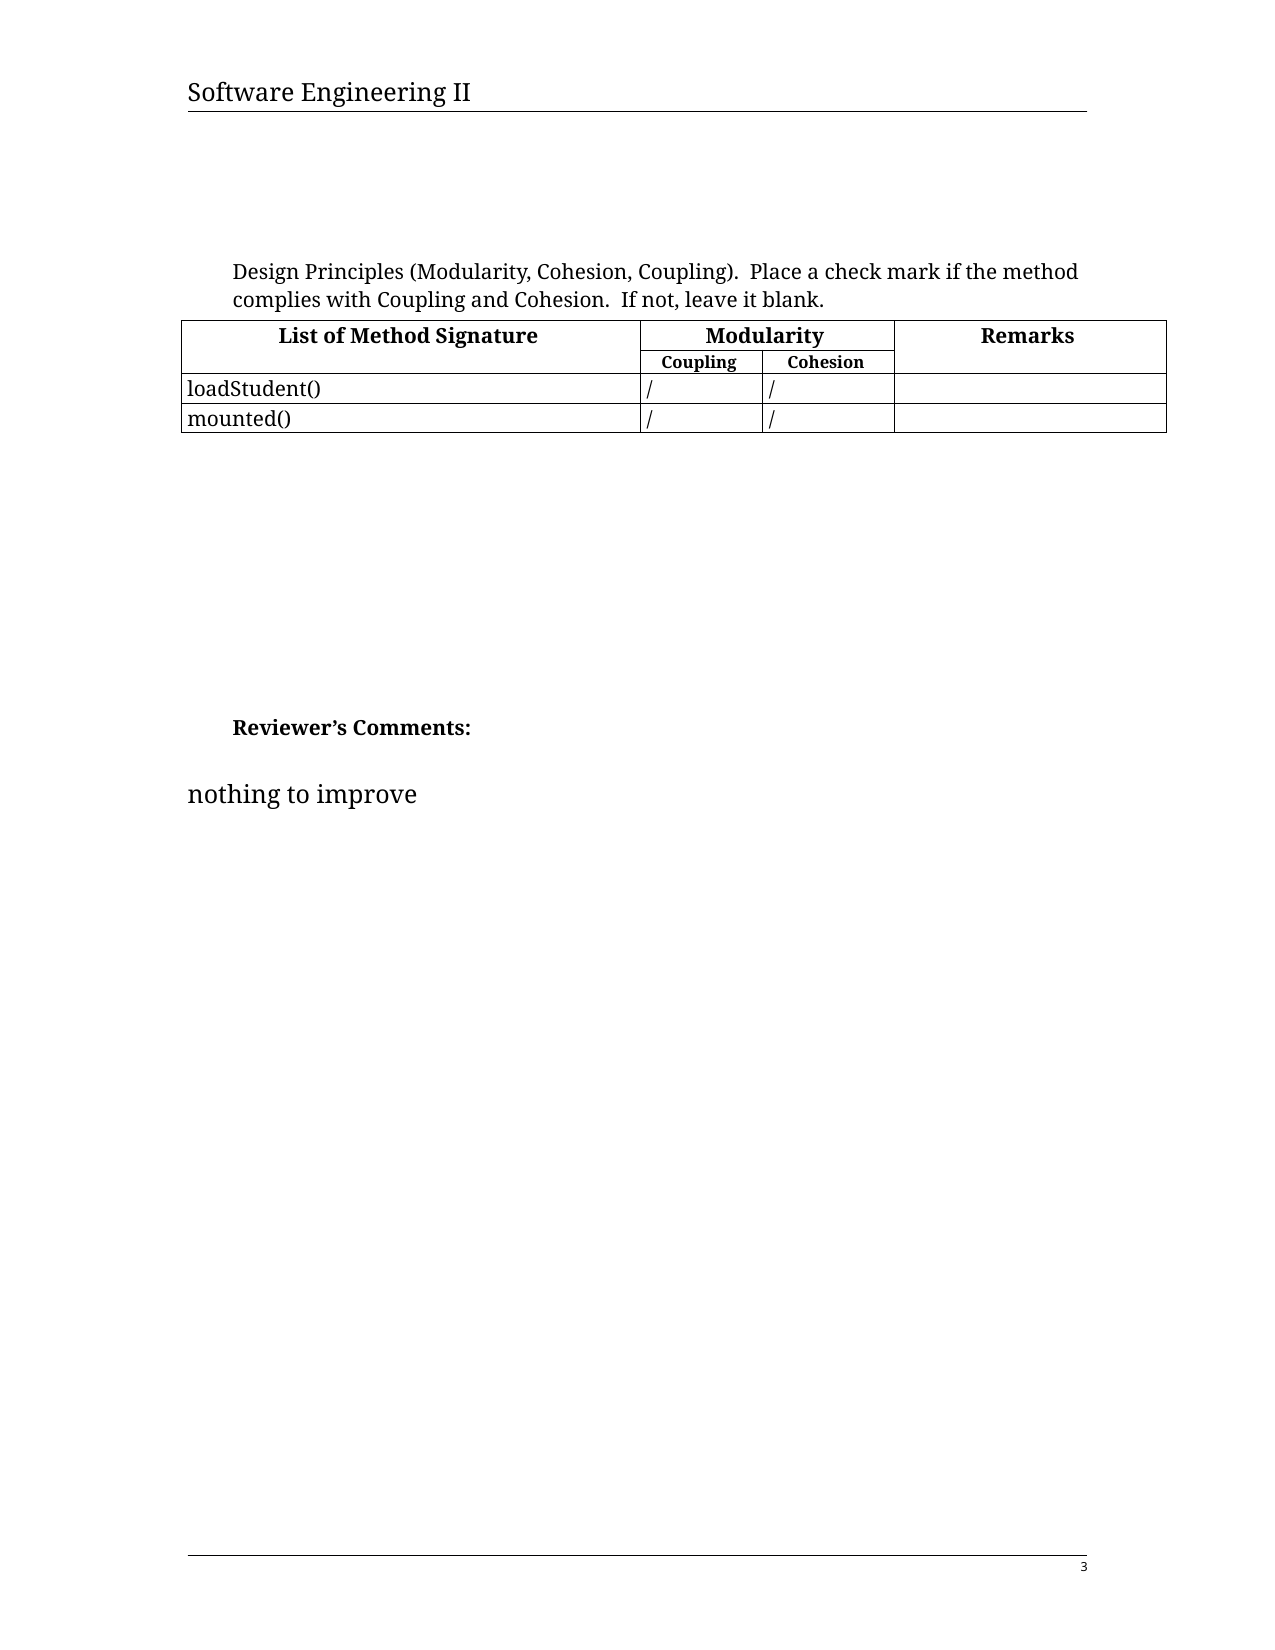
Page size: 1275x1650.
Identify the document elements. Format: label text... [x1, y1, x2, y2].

table_cell / [641, 374, 762, 403]
table_cell Coupling [641, 351, 762, 373]
table_cell / [763, 404, 894, 432]
table_cell / [763, 374, 894, 403]
subtitle Reviewer’s Comments: [187, 713, 1087, 770]
table_cell Cohesion [763, 351, 894, 373]
table_header Modularity [641, 321, 894, 349]
table_cell [895, 404, 1166, 432]
table_cell mounted() [182, 404, 640, 432]
table_cell [895, 374, 1166, 403]
text nothing to improve [187, 777, 1087, 811]
table_header Remarks [895, 321, 1166, 373]
table_cell loadStudent() [182, 374, 640, 403]
table_header List of Method Signature [182, 321, 640, 373]
table_cell / [641, 404, 762, 432]
subtitle Design Principles (Modularity, Cohesion, Coupling). Place a check mark if the method complies with Coupling and Cohesion. If not, leave it blank. [187, 257, 1087, 314]
